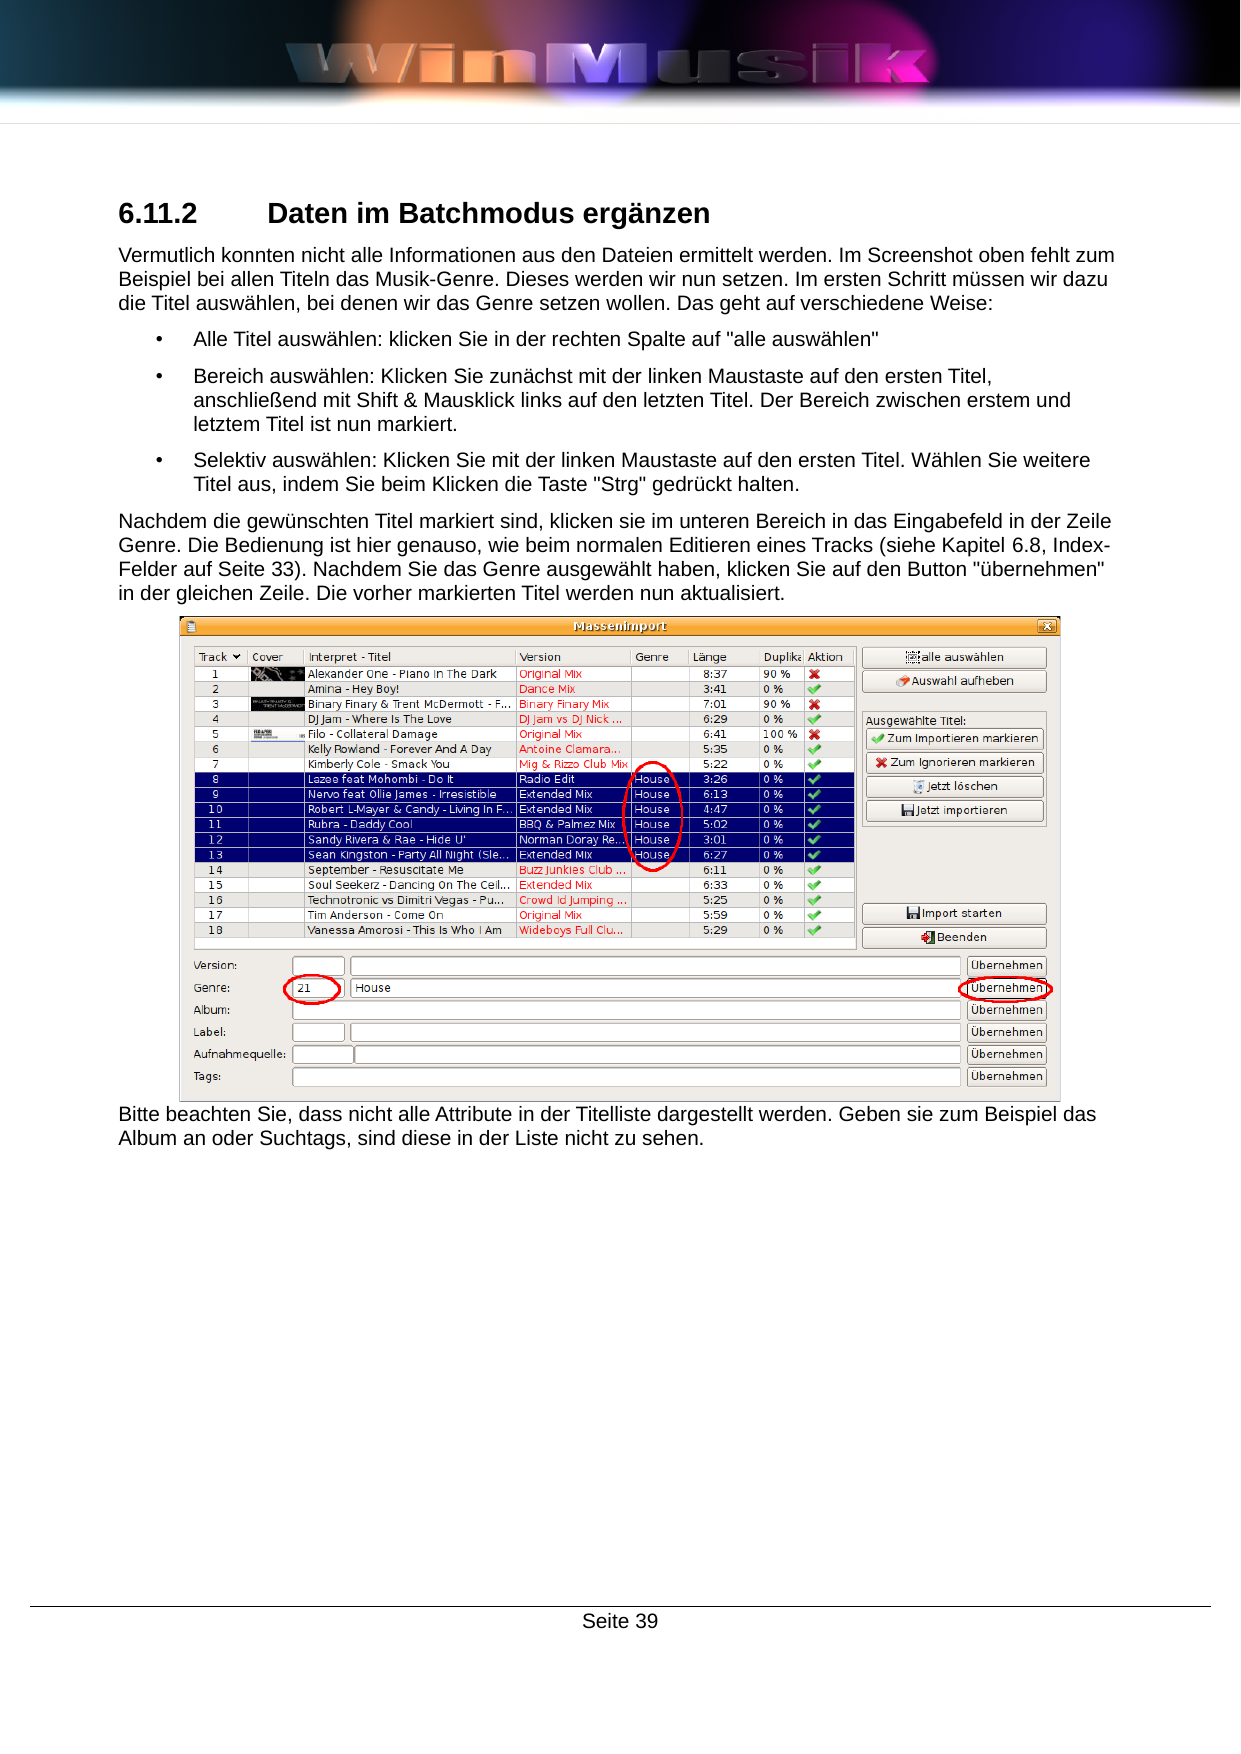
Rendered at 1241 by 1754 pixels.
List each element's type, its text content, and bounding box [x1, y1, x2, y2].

subtitle Daten im Batchmodus ergänzen [118, 197, 1122, 230]
list Alle Titel auswählen: klicken Sie in der rechten Spalte auf "alle auswählen" [156, 327, 1122, 351]
list Bereich auswählen: Klicken Sie zunächst mit der linken Maustaste auf den ersten Titel, anschließend mit Shift & Mausklick links auf den letzten Titel. Der Bereich zwischen erstem und letztem Titel ist nun markiert. [156, 363, 1122, 436]
text Bitte beachten Sie, dass nicht alle Attribute in der Titelliste dargestellt werden. Geben sie zum Beispiel das Album an oder Suchtags, sind diese in der Liste nicht zu sehen. [118, 617, 1122, 1149]
text Vermutlich konnten nicht alle Informationen aus den Dateien ermittelt werden. Im Screenshot oben fehlt zum Beispiel bei allen Titeln das Musik-Genre. Dieses werden wir nun setzen. Im ersten Schritt müssen wir dazu die Titel auswählen, bei denen wir das Genre setzen wollen. Das geht auf verschiedene Weise: [118, 243, 1122, 314]
text Nachdem die gewünschten Titel markiert sind, klicken sie im unteren Bereich in das Eingabefeld in der Zeile Genre. Die Bedienung ist hier genauso, wie beim normalen Editieren eines Tracks (siehe Kapitel 6.8, Index-Felder auf Seite 33). Nachdem Sie das Genre ausgewählt haben, klicken Sie auf den Button "übernehmen" in der gleichen Zeile. Die vorher markierten Titel werden nun aktualisiert. [118, 508, 1122, 604]
list Selektiv auswählen: Klicken Sie mit der linken Maustaste auf den ersten Titel. Wählen Sie weitere Titel aus, indem Sie beim Klicken die Taste "Strg" gedrückt halten. [156, 448, 1122, 496]
picture [179, 616, 1061, 1102]
